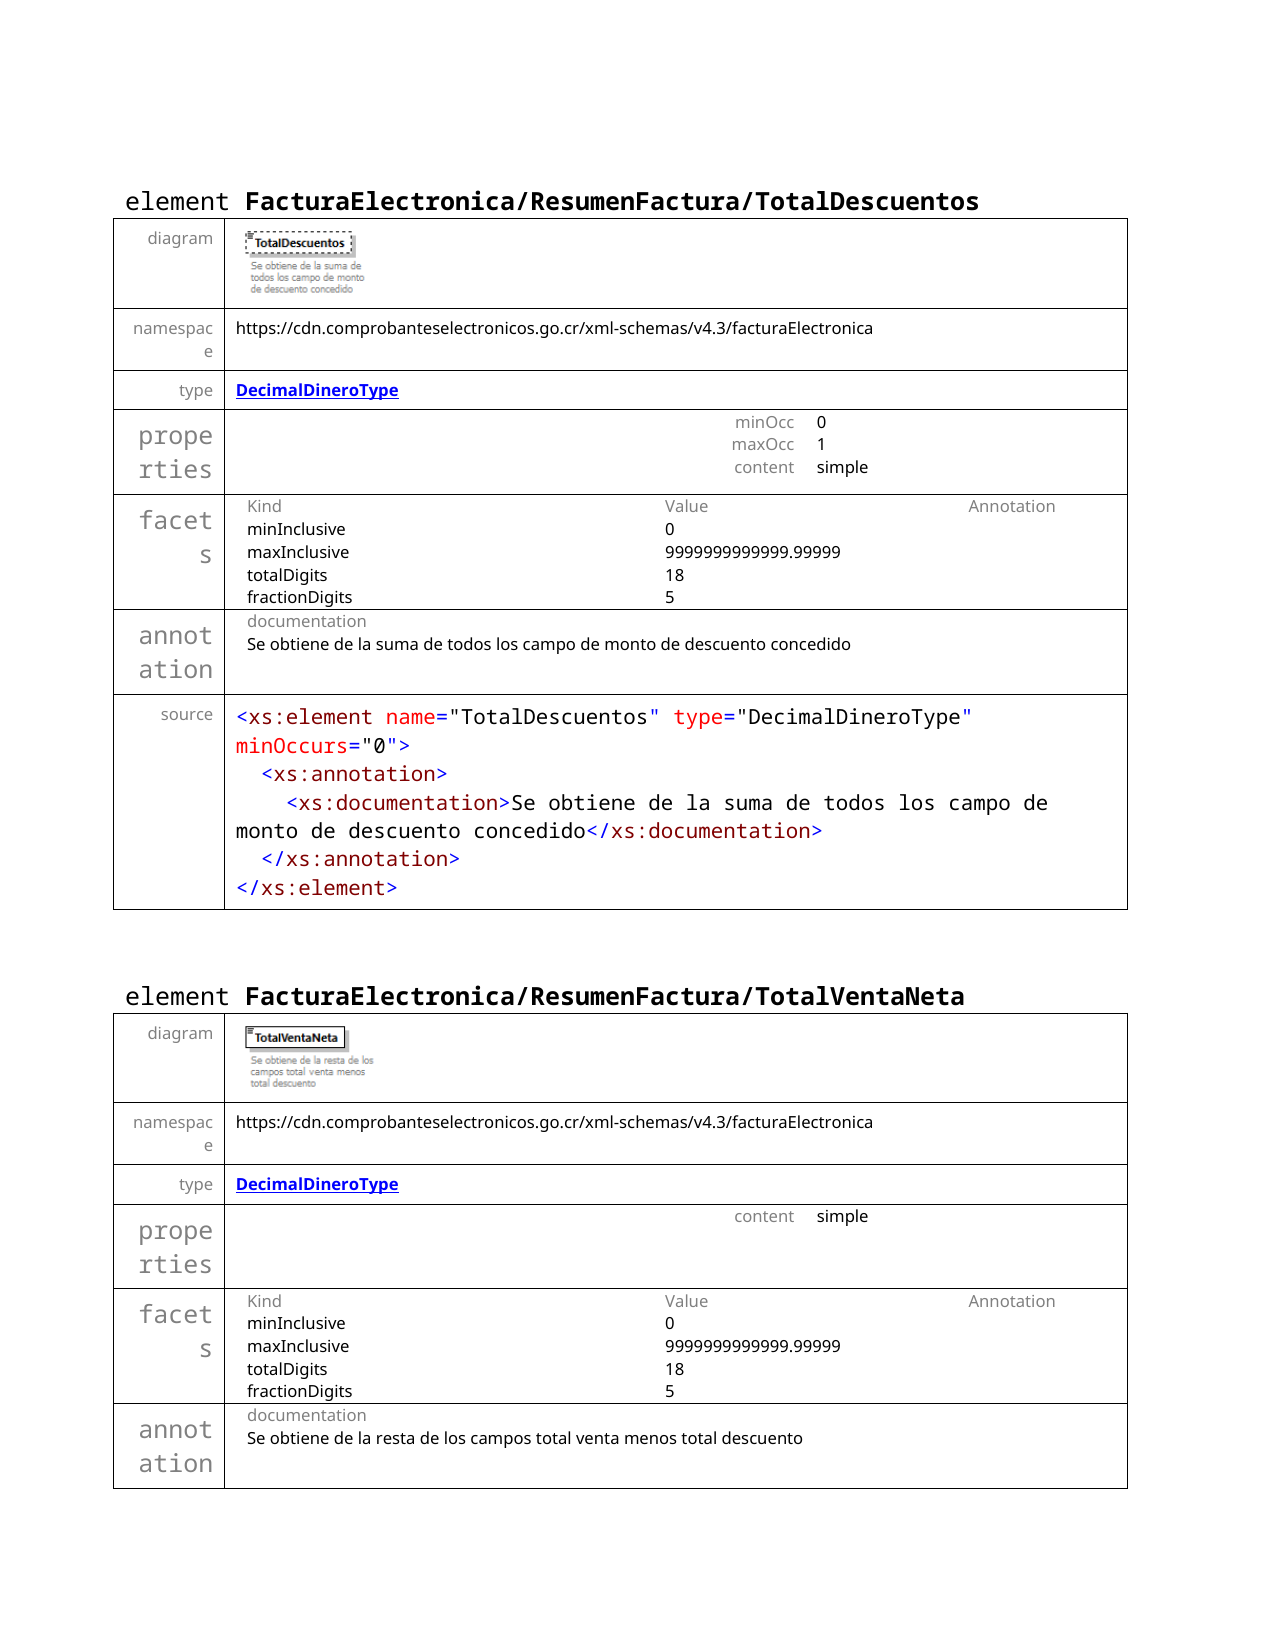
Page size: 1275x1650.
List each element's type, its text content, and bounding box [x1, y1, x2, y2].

table_header Annotation [957, 1289, 1127, 1312]
table_cell content [236, 456, 805, 478]
table_cell [957, 1335, 1127, 1357]
table_cell 9999999999999.99999 [654, 540, 957, 563]
table_header 0 [805, 410, 1127, 433]
picture [235, 1021, 387, 1094]
table_cell [957, 586, 1127, 608]
table_cell 0 [654, 518, 957, 540]
table_cell DecimalDineroType [225, 1165, 1127, 1203]
table_cell [957, 518, 1127, 540]
table_cell facets [114, 495, 224, 609]
table_cell properties [114, 410, 224, 494]
table_header Value [654, 1289, 957, 1312]
table_cell fractionDigits [236, 586, 654, 608]
table_cell totalDigits [236, 563, 654, 586]
table_cell type [114, 371, 224, 409]
table_header Value [654, 495, 957, 518]
table_cell minInclusive [236, 518, 654, 540]
table_header Annotation [957, 495, 1127, 518]
text element FacturaElectronica/ResumenFactura/TotalVentaNeta [125, 978, 1150, 1012]
table_cell [957, 1312, 1127, 1335]
table_cell <xs:element name="TotalDescuentos" type="DecimalDineroType" minOccurs="0"> <xs:annotation> <xs:documentation>Se obtiene de la suma de todos los campo de monto de descuento concedido</xs:documentation> </xs:annotation> </xs:element> [225, 695, 1127, 909]
picture [235, 227, 378, 300]
table_cell https://cdn.comprobanteselectronicos.go.cr/xml-schemas/v4.3/facturaElectronica [225, 1103, 1127, 1164]
table_header diagram [114, 1014, 224, 1102]
table_cell annotation [114, 1404, 224, 1488]
table_cell [225, 1289, 1127, 1403]
table_cell 18 [654, 1358, 957, 1380]
table_cell 18 [654, 563, 957, 586]
table_cell type [114, 1165, 224, 1203]
table_header [225, 219, 1127, 308]
table_header Kind [236, 495, 654, 518]
table_cell [225, 1404, 1127, 1488]
table_cell simple [805, 456, 1127, 478]
table_cell DecimalDineroType [225, 371, 1127, 409]
table_header content [236, 1205, 805, 1227]
table_cell [225, 610, 1127, 693]
table_cell source [114, 695, 224, 909]
table_cell [225, 495, 1127, 609]
table_header diagram [114, 219, 224, 308]
table_cell maxInclusive [236, 540, 654, 563]
table_cell [957, 1380, 1127, 1403]
table_cell namespace [114, 1103, 224, 1164]
table_cell minInclusive [236, 1312, 654, 1335]
table_cell Se obtiene de la suma de todos los campo de monto de descuento concedido [236, 633, 1127, 655]
table_cell maxOcc [236, 433, 805, 456]
table_cell totalDigits [236, 1358, 654, 1380]
table_cell [957, 540, 1127, 563]
table_cell [225, 1205, 1127, 1288]
table_cell 9999999999999.99999 [654, 1335, 957, 1357]
table_cell maxInclusive [236, 1335, 654, 1357]
table_header documentation [236, 610, 1127, 632]
table_cell 5 [654, 1380, 957, 1403]
table_cell [957, 1358, 1127, 1380]
table_cell [225, 410, 1127, 494]
table_cell annotation [114, 610, 224, 693]
table_cell https://cdn.comprobanteselectronicos.go.cr/xml-schemas/v4.3/facturaElectronica [225, 309, 1127, 370]
table_cell facets [114, 1289, 224, 1403]
table_cell 1 [805, 433, 1127, 456]
table_cell properties [114, 1205, 224, 1288]
table_cell [957, 563, 1127, 586]
table_cell 0 [654, 1312, 957, 1335]
text element FacturaElectronica/ResumenFactura/TotalDescuentos [125, 184, 1150, 218]
table_cell namespace [114, 309, 224, 370]
table_cell Se obtiene de la resta de los campos total venta menos total descuento [236, 1427, 1127, 1449]
table_cell 5 [654, 586, 957, 608]
table_header Kind [236, 1289, 654, 1312]
table_header [225, 1014, 1127, 1102]
table_header minOcc [236, 410, 805, 433]
table_header simple [805, 1205, 1127, 1227]
table_header documentation [236, 1404, 1127, 1427]
table_cell fractionDigits [236, 1380, 654, 1403]
